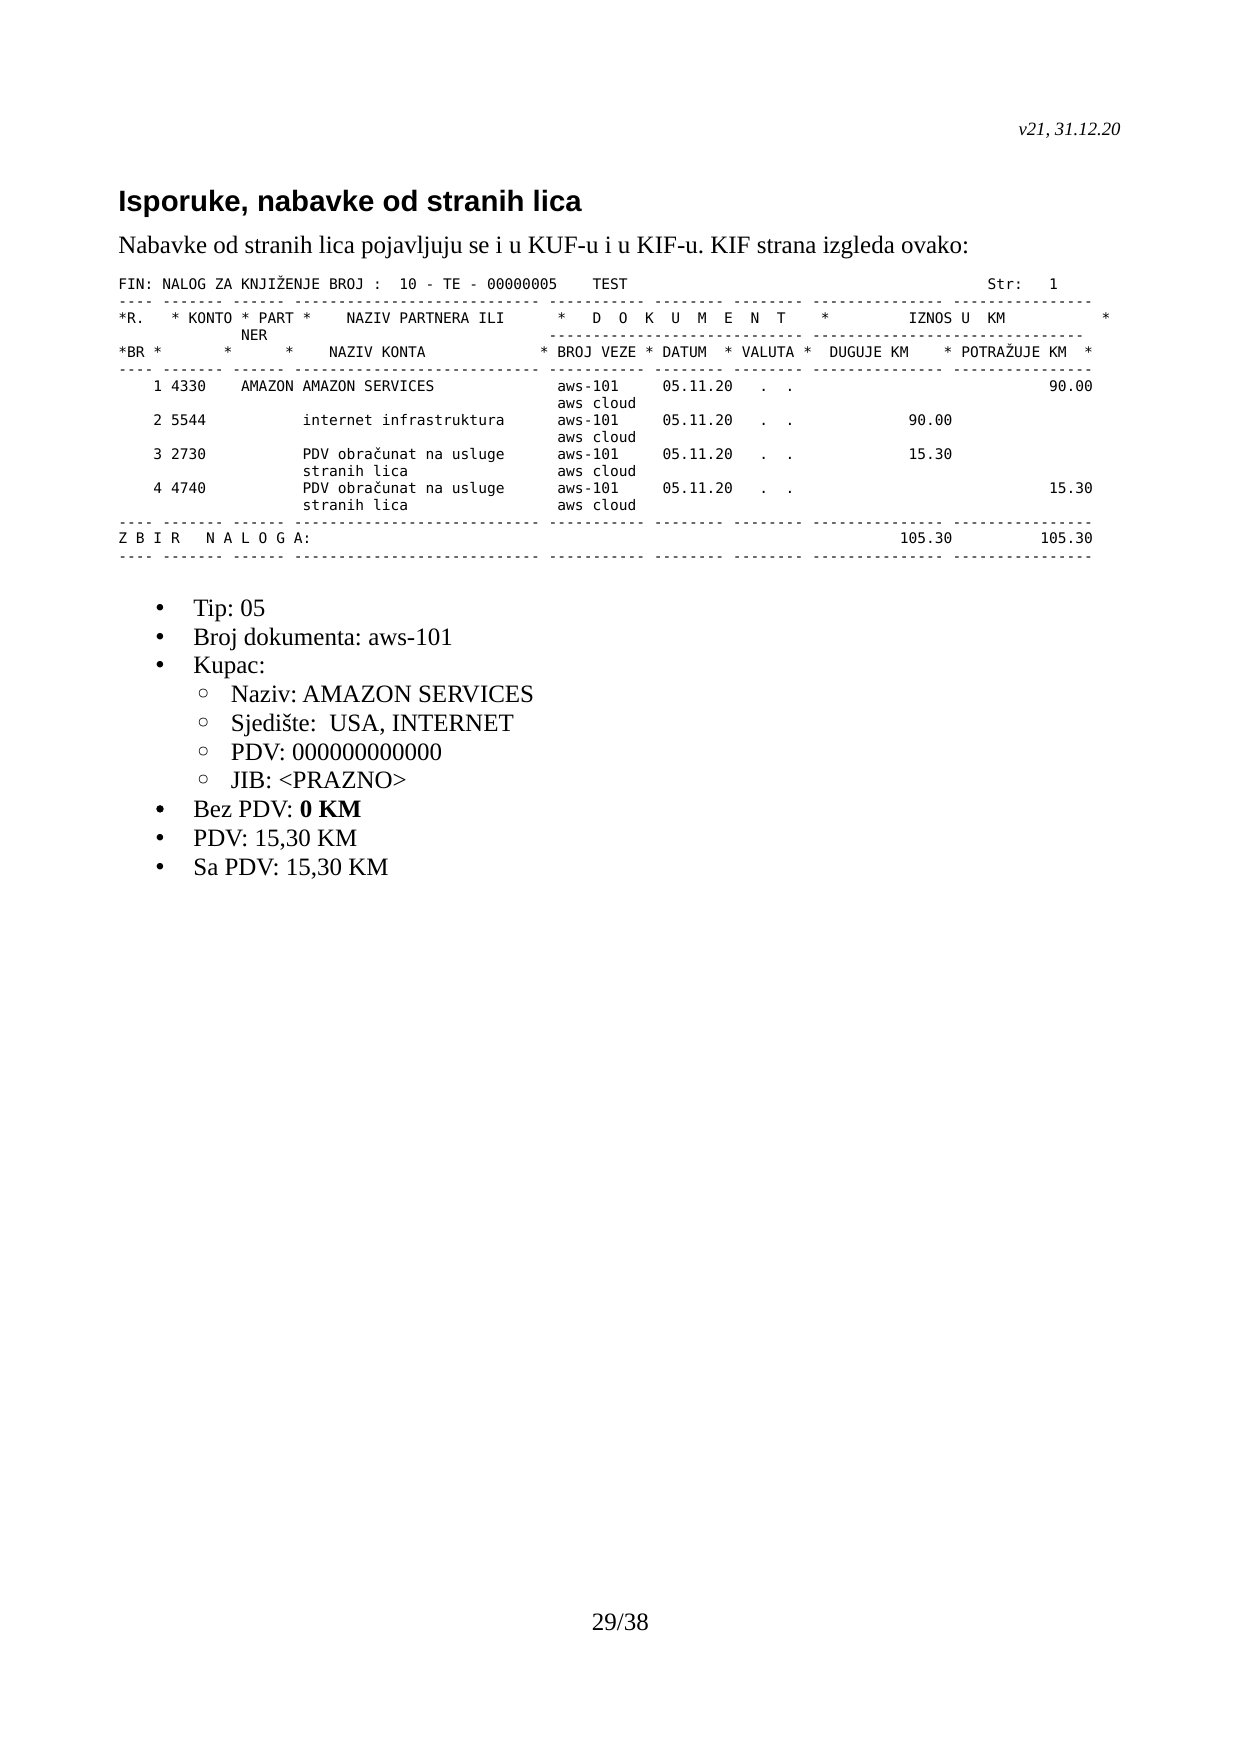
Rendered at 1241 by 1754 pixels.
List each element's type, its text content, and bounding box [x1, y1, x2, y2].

text 1 4330 AMAZON AMAZON SERVICES aws-101 05.11.20 . . 90.00 [118, 378, 1122, 394]
list PDV: 15,30 KM [156, 823, 1122, 852]
text ---- ------- ------ ---------------------------- ----------- -------- -------- --------------- ---------------- [118, 361, 1122, 378]
text aws cloud [118, 428, 1122, 446]
list PDV: 000000000000 [193, 737, 1122, 766]
list Sjedište: USA, INTERNET [193, 708, 1122, 737]
subtitle Isporuke, nabavke od stranih lica [118, 184, 1122, 217]
text Z B I R N A L O G A: 105.30 105.30 [118, 530, 1122, 547]
list Sa PDV: 15,30 KM [156, 852, 1122, 881]
text 3 2730 PDV obračunat na usluge aws-101 05.11.20 . . 15.30 [118, 446, 1122, 462]
text 4 4740 PDV obračunat na usluge aws-101 05.11.20 . . 15.30 [118, 479, 1122, 496]
text ---- ------- ------ ---------------------------- ----------- -------- -------- --------------- ---------------- [118, 547, 1122, 564]
text FIN: NALOG ZA KNJIŽENJE BROJ : 10 - TE - 00000005 TEST Str: 1 [118, 276, 1122, 293]
text stranih lica aws cloud [118, 462, 1122, 479]
text stranih lica aws cloud [118, 496, 1122, 513]
list Broj dokumenta: aws-101 [156, 622, 1122, 651]
text NER ----------------------------- ------------------------------- [118, 327, 1122, 344]
text *BR * * * NAZIV KONTA * BROJ VEZE * DATUM * VALUTA * DUGUJE KM * POTRAŽUJE KM * [118, 344, 1122, 361]
text ---- ------- ------ ---------------------------- ----------- -------- -------- --------------- ---------------- [118, 293, 1122, 310]
list Tip: 05 [156, 593, 1122, 622]
text Nabavke od stranih lica pojavljuju se i u KUF-u i u KIF-u. KIF strana izgleda ovako: [118, 230, 1122, 259]
list Bez PDV: 0 KM [156, 794, 1122, 823]
list Naziv: AMAZON SERVICES [193, 679, 1122, 708]
text ---- ------- ------ ---------------------------- ----------- -------- -------- --------------- ---------------- [118, 513, 1122, 530]
text 2 5544 internet infrastruktura aws-101 05.11.20 . . 90.00 [118, 412, 1122, 428]
text aws cloud [118, 394, 1122, 412]
text *R. * KONTO * PART * NAZIV PARTNERA ILI * D O K U M E N T * IZNOS U KM * [118, 310, 1122, 327]
list JIB: <PRAZNO> [193, 766, 1122, 794]
list Kupac: [156, 651, 1122, 679]
